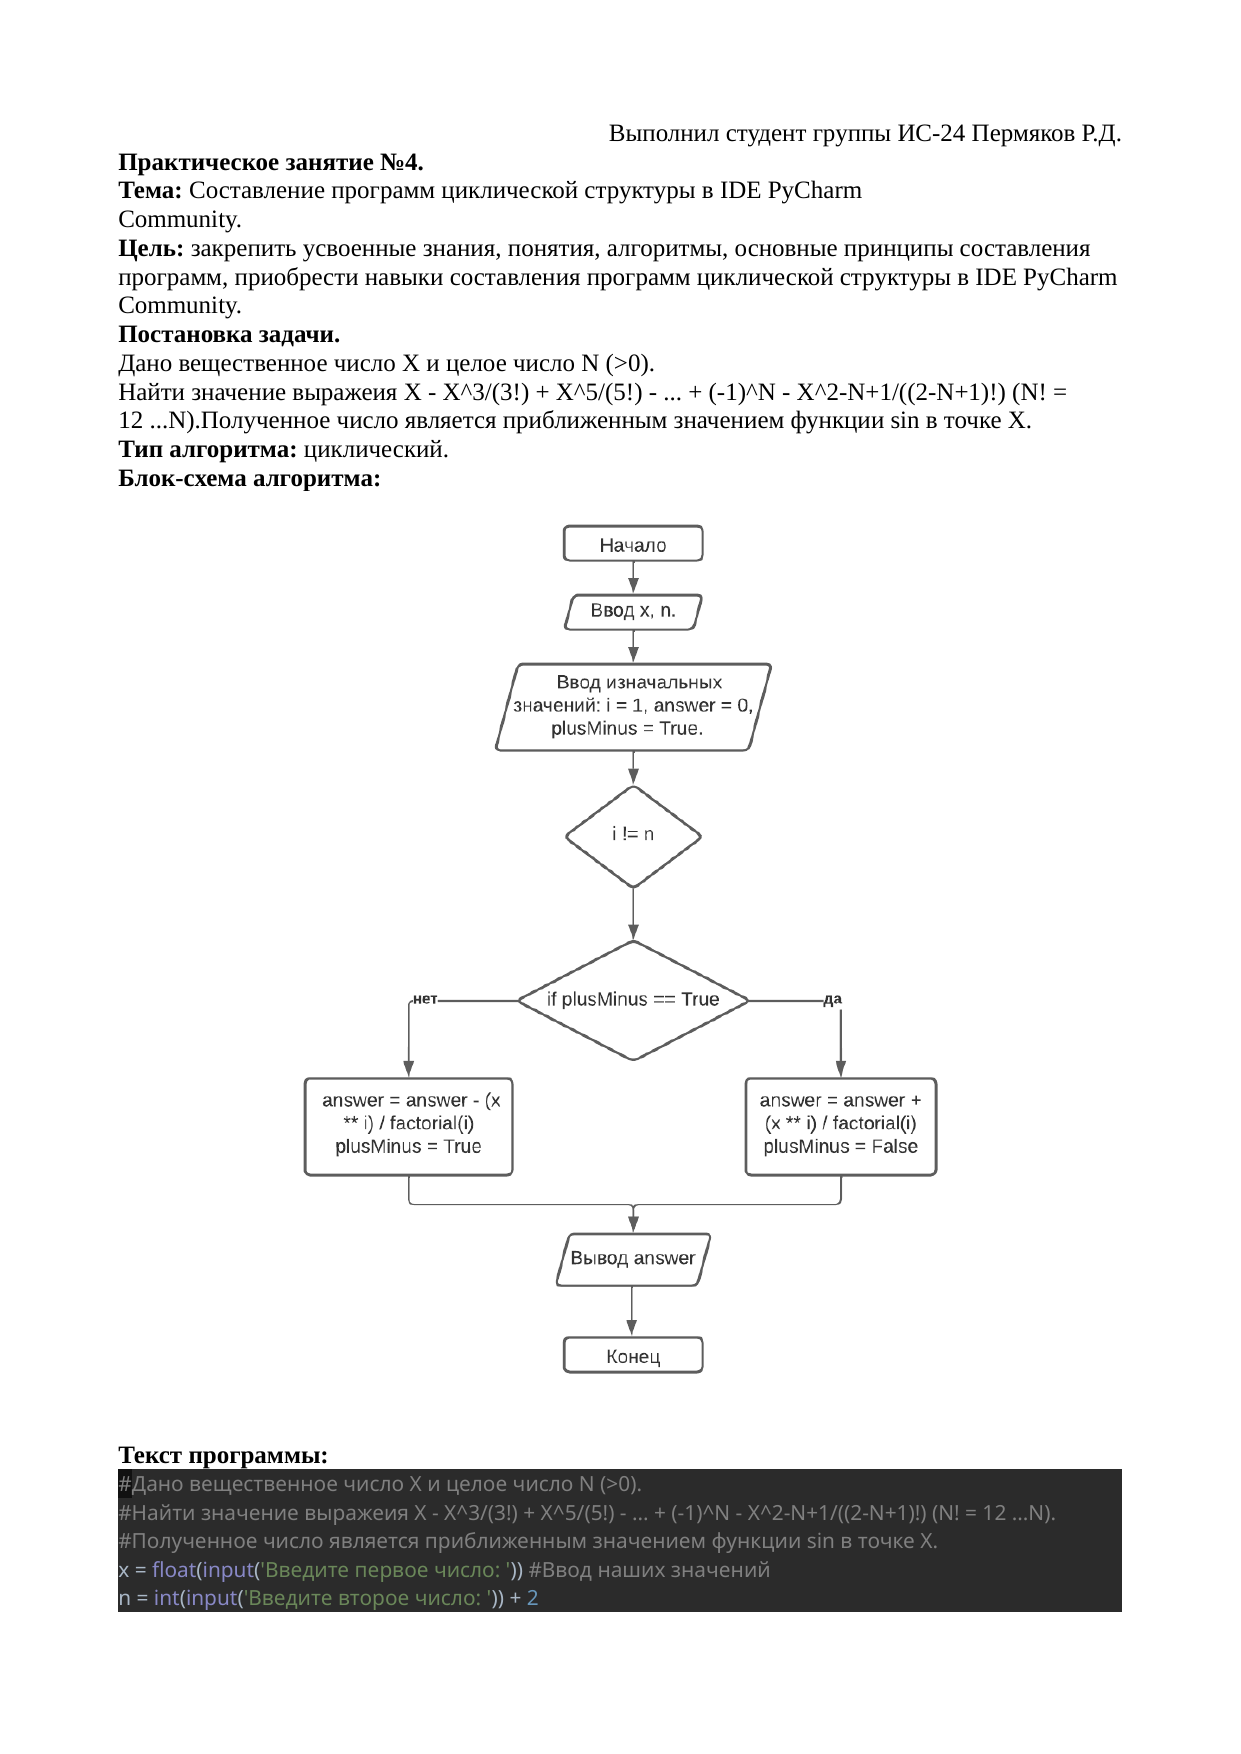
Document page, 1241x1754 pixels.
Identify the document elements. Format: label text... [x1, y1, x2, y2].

text Тема: Составление программ циклической структуры в IDE PyCharm [118, 176, 1122, 204]
text Тип алгоритма: циклический. [118, 434, 1122, 463]
text Текст программы: [118, 1441, 1122, 1469]
text Постановка задачи. [118, 319, 1122, 348]
text Цель: закрепить усвоенные знания, понятия, алгоритмы, основные принципы составления [118, 233, 1122, 262]
text Блок-схема алгоритма: [118, 463, 1122, 492]
text #Дано вещественное число X и целое число N (>0). #Найти значение выражеия X - X^3/(3!) + X^5/(5!) - ... + (-1)^N - X^2-N+1/((2-N+1)!) (N! = 12 ...N). #Полученное число является приближенным значением функции sin в точке X. x = float(input('Введите первое число: ')) #Ввод наших значений n = int(input('Введите второе число: ')) + 2 [118, 1469, 1122, 1612]
text Практическое занятие №4. [118, 147, 1122, 176]
text Выполнил студент группы ИС-24 Пермяков Р.Д. [118, 118, 1122, 147]
text Community. [118, 291, 1122, 319]
text Community. [118, 204, 1122, 233]
text программ, приобрести навыки составления программ циклической структуры в IDE PyCharm [118, 262, 1122, 291]
picture [270, 491, 970, 1406]
text Дано вещественное число X и целое число N (>0). Найти значение выражеия X - X^3/(3!) + X^5/(5!) - ... + (-1)^N - X^2-N+1/((2-N+1)!) (N! = 12 ...N).Полученное число является приближенным значением функции sin в точке X. [118, 348, 1122, 434]
